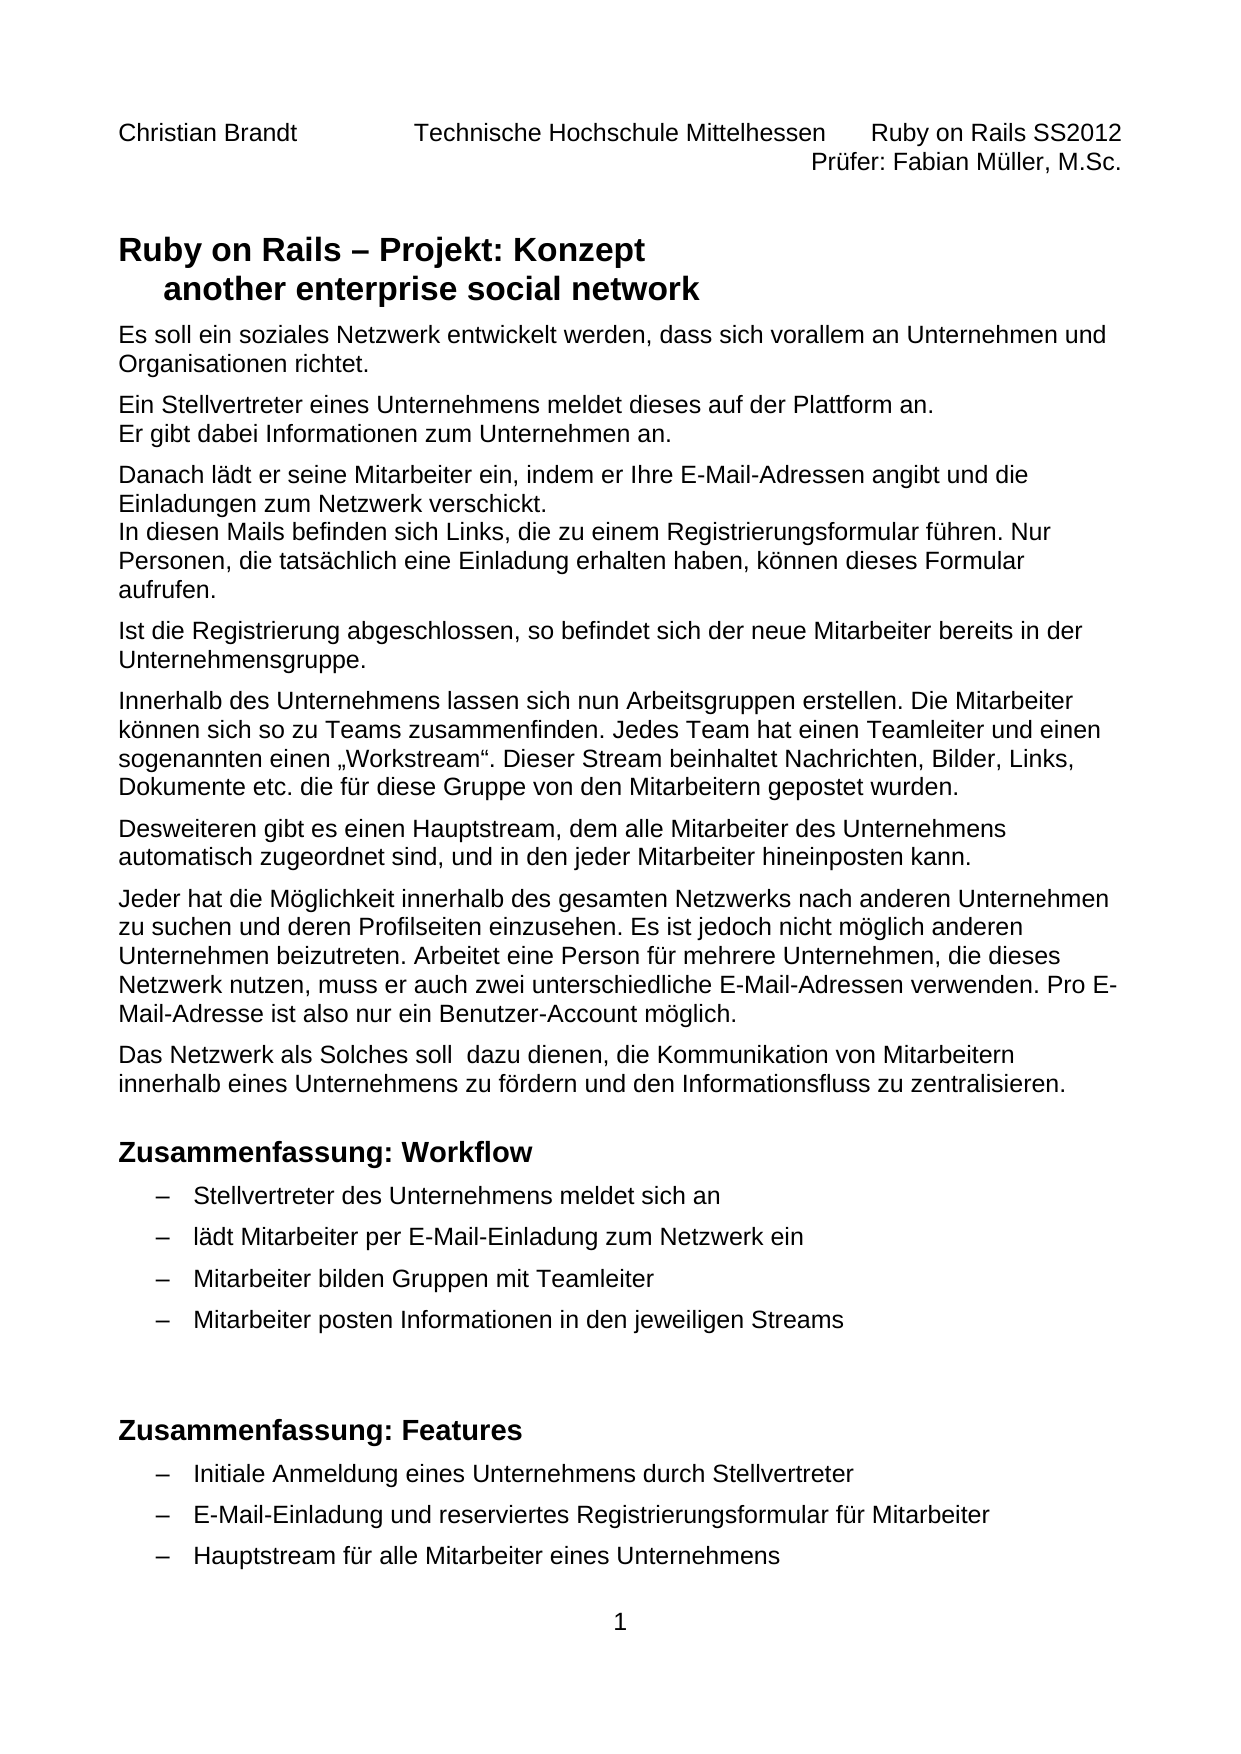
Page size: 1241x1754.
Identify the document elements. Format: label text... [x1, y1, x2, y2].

text Jeder hat die Möglichkeit innerhalb des gesamten Netzwerks nach anderen Unternehmen zu suchen und deren Profilseiten einzusehen. Es ist jedoch nicht möglich anderen Unternehmen beizutreten. Arbeitet eine Person für mehrere Unternehmen, die dieses Netzwerk nutzen, muss er auch zwei unterschiedliche E-Mail-Adressen verwenden. Pro E-Mail-Adresse ist also nur ein Benutzer-Account möglich. [118, 884, 1122, 1027]
text Ein Stellvertreter eines Unternehmens meldet dieses auf der Plattform an. Er gibt dabei Informationen zum Unternehmen an. [118, 390, 1122, 447]
subtitle Zusammenfassung: Workflow [118, 1135, 1122, 1168]
list Stellvertreter des Unternehmens meldet sich an [156, 1181, 1122, 1210]
list lädt Mitarbeiter per E-Mail-Einladung zum Netzwerk ein [156, 1222, 1122, 1251]
text Das Netzwerk als Solches soll dazu dienen, die Kommunikation von Mitarbeitern innerhalb eines Unternehmens zu fördern und den Informationsfluss zu zentralisieren. [118, 1040, 1122, 1097]
text Innerhalb des Unternehmens lassen sich nun Arbeitsgruppen erstellen. Die Mitarbeiter können sich so zu Teams zusammenfinden. Jedes Team hat einen Teamleiter und einen sogenannten einen „Workstream“. Dieser Stream beinhaltet Nachrichten, Bilder, Links, Dokumente etc. die für diese Gruppe von den Mitarbeitern gepostet wurden. [118, 686, 1122, 801]
text Es soll ein soziales Netzwerk entwickelt werden, dass sich vorallem an Unternehmen und Organisationen richtet. [118, 320, 1122, 377]
subtitle Zusammenfassung: Features [118, 1413, 1122, 1446]
text Danach lädt er seine Mitarbeiter ein, indem er Ihre E-Mail-Adressen angibt und die Einladungen zum Netzwerk verschickt. In diesen Mails befinden sich Links, die zu einem Registrierungsformular führen. Nur Personen, die tatsächlich eine Einladung erhalten haben, können dieses Formular aufrufen. [118, 460, 1122, 604]
list Hauptstream für alle Mitarbeiter eines Unternehmens [156, 1541, 1122, 1570]
subtitle Ruby on Rails – Projekt: Konzept another enterprise social network [118, 230, 1122, 307]
text Desweiteren gibt es einen Hauptstream, dem alle Mitarbeiter des Unternehmens automatisch zugeordnet sind, und in den jeder Mitarbeiter hineinposten kann. [118, 814, 1122, 871]
list Mitarbeiter posten Informationen in den jeweiligen Streams [156, 1305, 1122, 1334]
text Ist die Registrierung abgeschlossen, so befindet sich der neue Mitarbeiter bereits in der Unternehmensgruppe. [118, 616, 1122, 674]
list Initiale Anmeldung eines Unternehmens durch Stellvertreter [156, 1459, 1122, 1487]
list Mitarbeiter bilden Gruppen mit Teamleiter [156, 1264, 1122, 1292]
list E-Mail-Einladung und reserviertes Registrierungsformular für Mitarbeiter [156, 1500, 1122, 1529]
